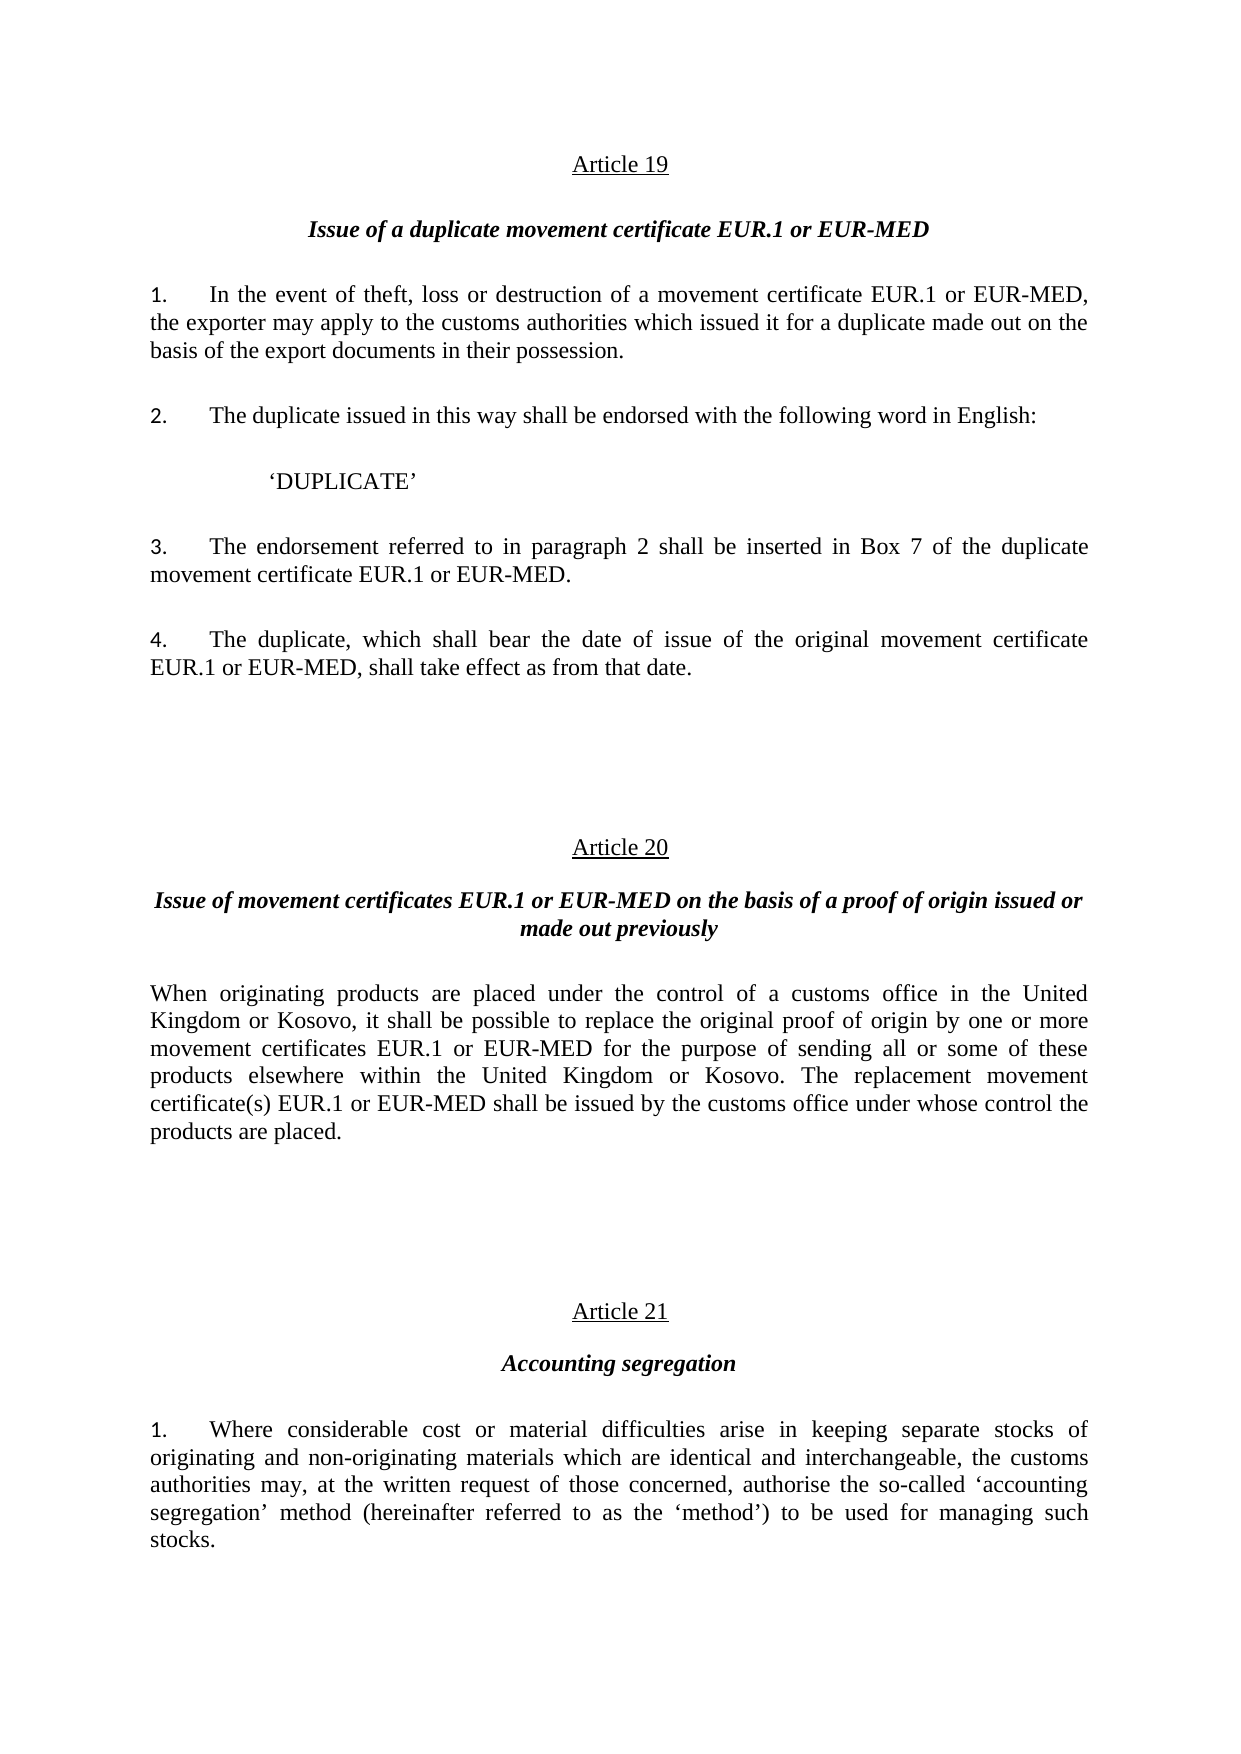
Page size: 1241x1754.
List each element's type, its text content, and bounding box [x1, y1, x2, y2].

text When originating products are placed under the control of a customs office in the United Kingdom or Kosovo, it shall be possible to replace the original proof of origin by one or more movement certificates EUR.1 or EUR-MED for the purpose of sending all or some of these products elsewhere within the United Kingdom or Kosovo. The replacement movement certificate(s) EUR.1 or EUR-MED shall be issued by the customs office under whose control the products are placed. [150, 979, 1090, 1144]
text Article 20 [150, 833, 1090, 861]
text Issue of movement certificates EUR.1 or EUR-MED on the basis of a proof of origin issued or made out previously [150, 886, 1090, 941]
list In the event of theft, loss or destruction of a movement certificate EUR.1 or EUR-MED, the exporter may apply to the customs authorities which issued it for a duplicate made out on the basis of the export documents in their possession. [150, 280, 1090, 363]
list Where considerable cost or material difficulties arise in keeping separate stocks of originating and non-originating materials which are identical and interchangeable, the customs authorities may, at the written request of those concerned, authorise the so-called ‘accounting segregation’ method (hereinafter referred to as the ‘method’) to be used for managing such stocks. [150, 1414, 1090, 1553]
text ‘DUPLICATE’ [268, 467, 1090, 494]
text Article 21 [150, 1297, 1090, 1324]
text Accounting segregation [150, 1349, 1090, 1377]
text Article 19 [150, 150, 1090, 178]
text Issue of a duplicate movement certificate EUR.1 or EUR-MED [150, 215, 1090, 243]
list The duplicate, which shall bear the date of issue of the original movement certificate EUR.1 or EUR-MED, shall take effect as from that date. [150, 625, 1090, 681]
list The endorsement referred to in paragraph 2 shall be inserted in Box 7 of the duplicate movement certificate EUR.1 or EUR-MED. [150, 532, 1090, 587]
list The duplicate issued in this way shall be endorsed with the following word in English: [150, 401, 1090, 429]
